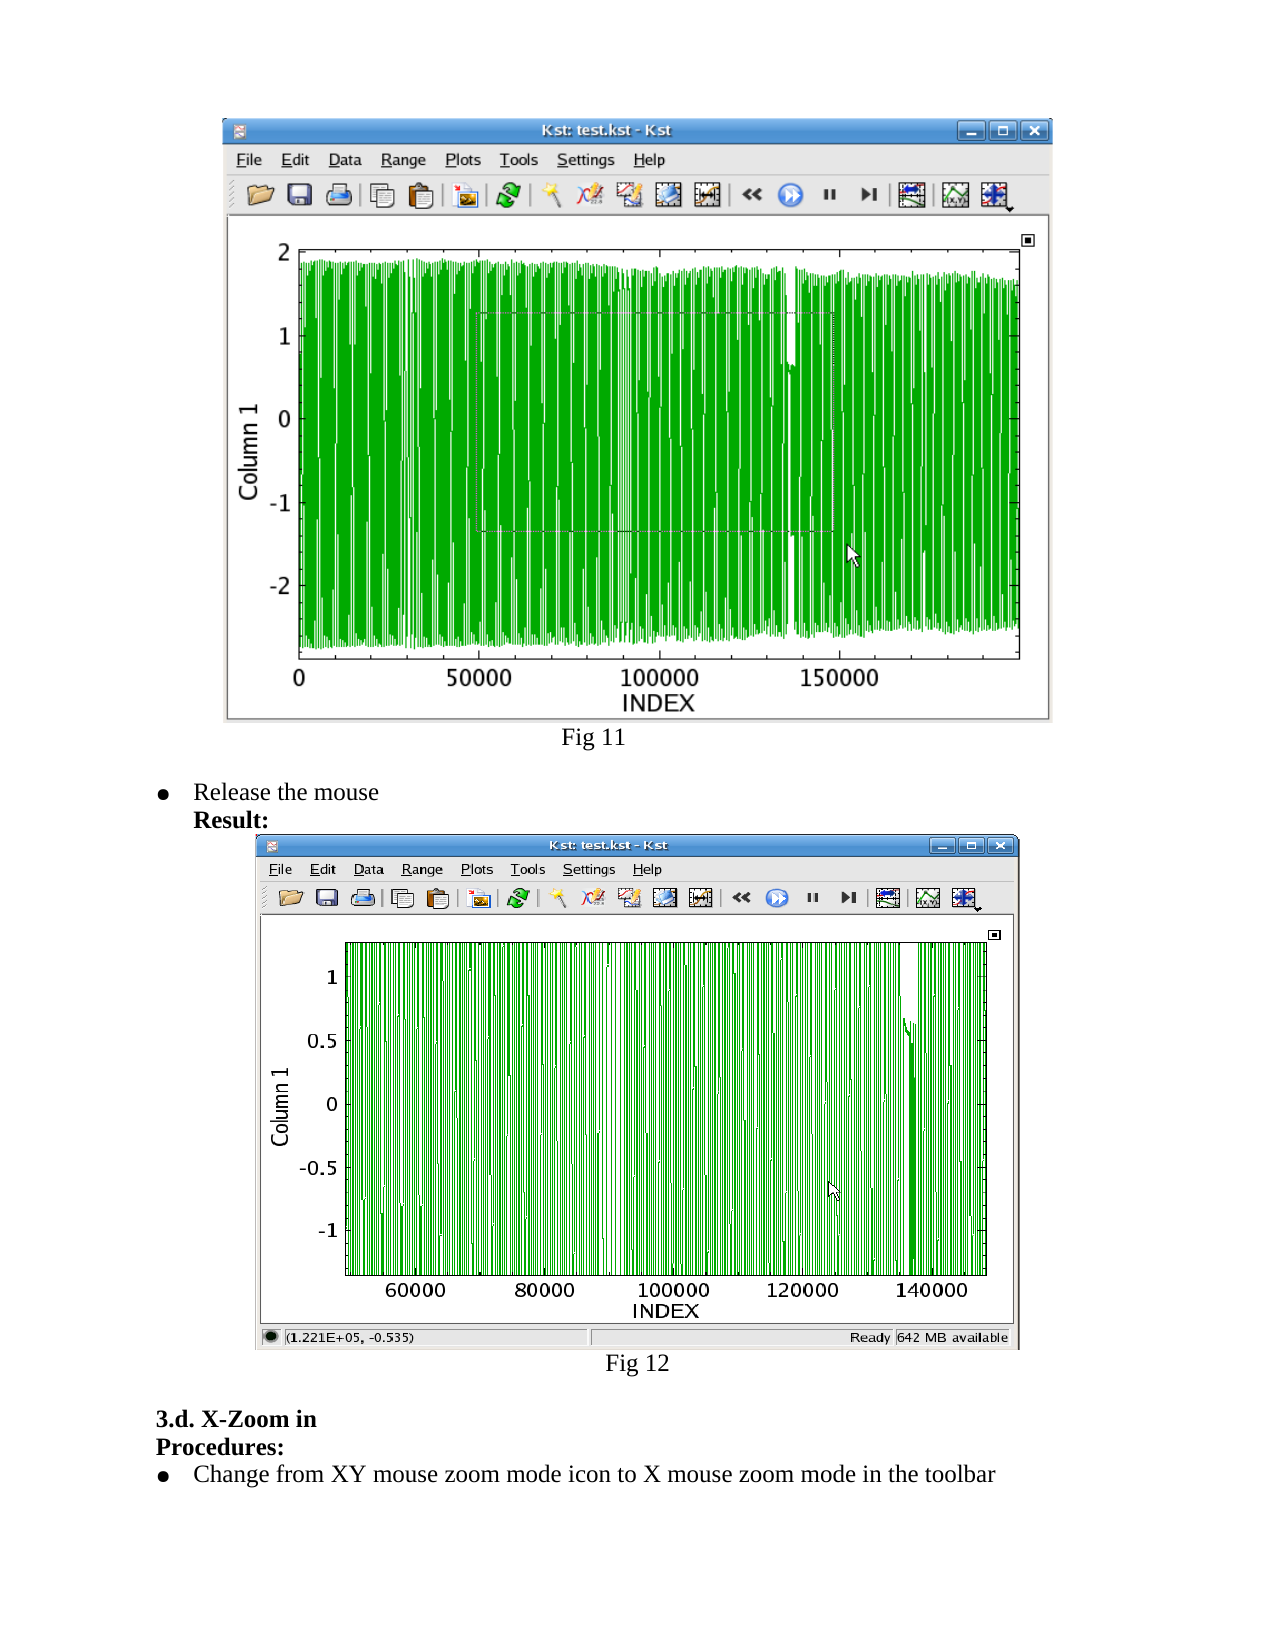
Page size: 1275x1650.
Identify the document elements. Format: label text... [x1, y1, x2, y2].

list Change from XY mouse zoom mode icon to X mouse zoom mode in the toolbar [156, 1460, 1157, 1488]
text Fig 11 [118, 118, 1157, 751]
list 3.d. X-Zoom in [118, 1405, 1157, 1433]
list Release the mouse [156, 778, 1157, 806]
list Result: [156, 806, 1157, 834]
picture [222, 118, 1053, 723]
picture [255, 833, 1020, 1350]
list Procedures: [118, 1433, 1157, 1460]
text Fig 12 [118, 834, 1157, 1377]
